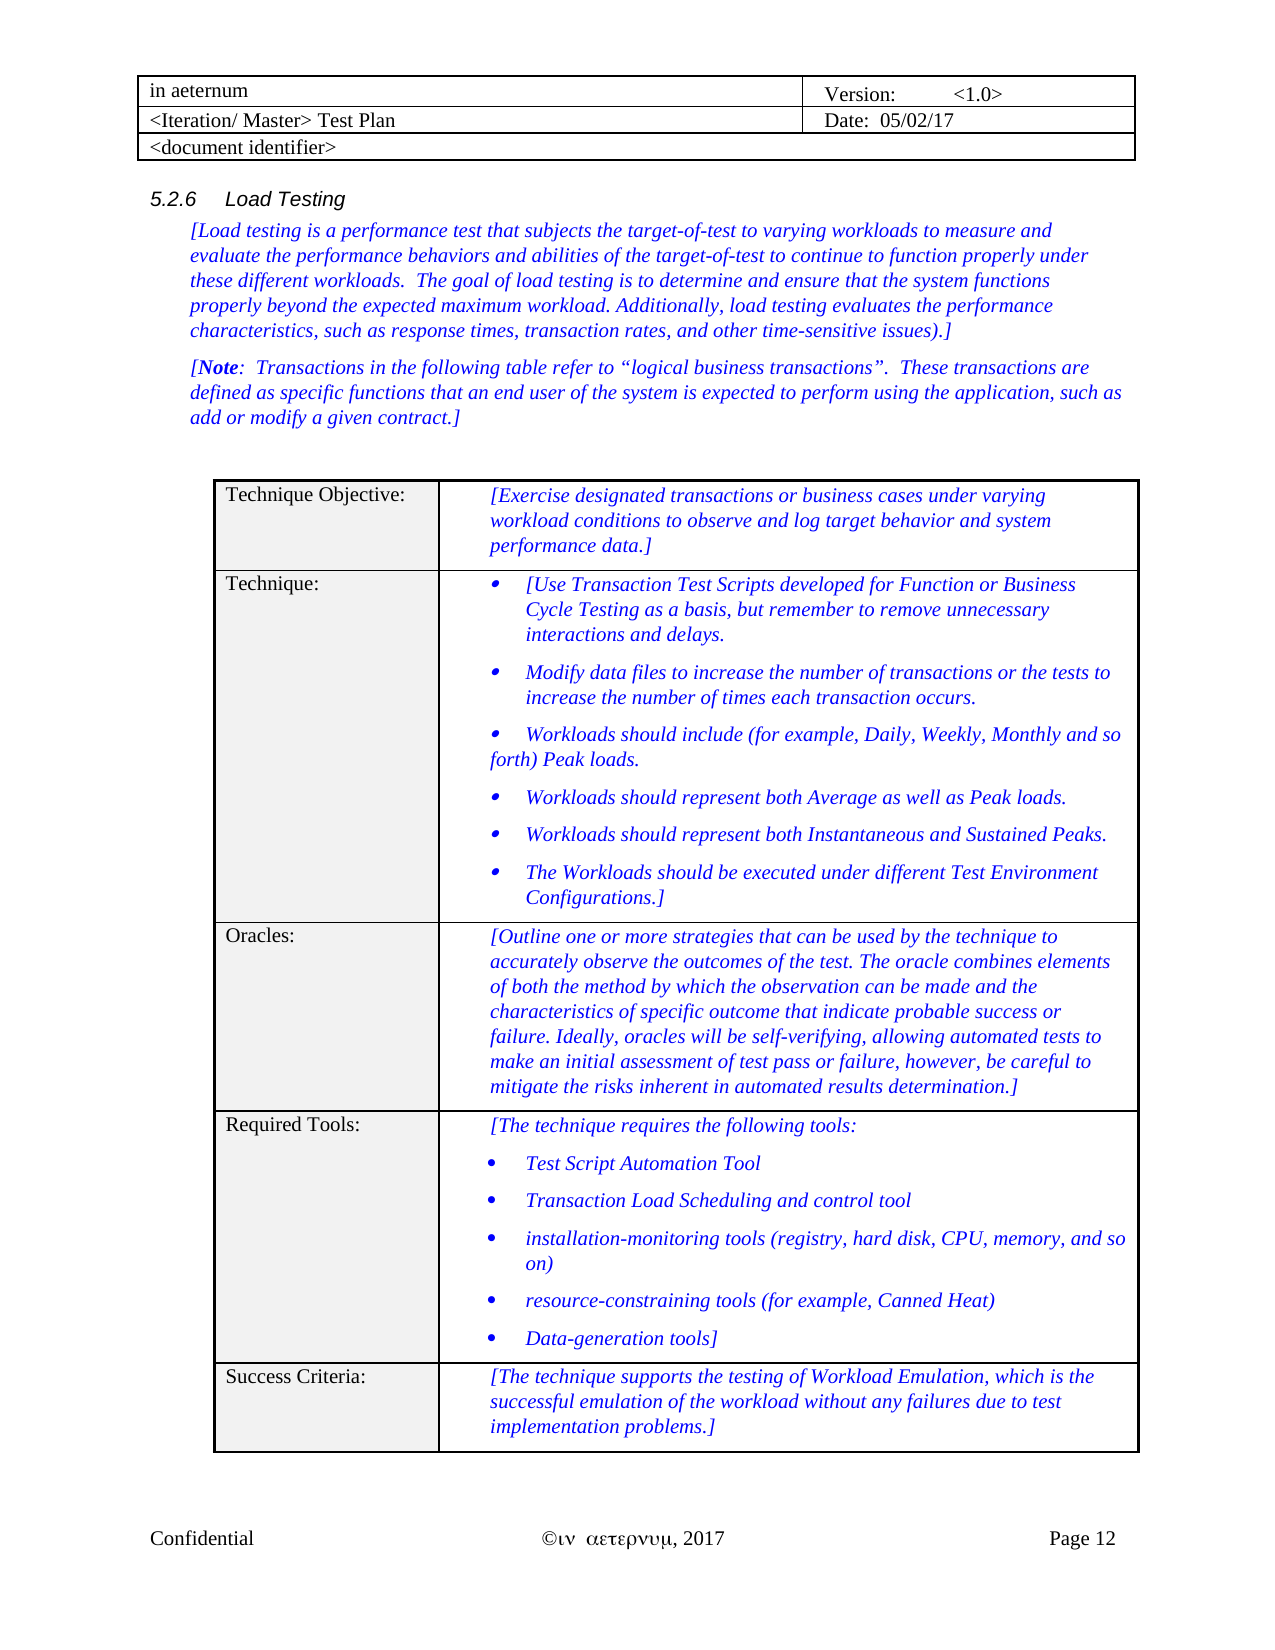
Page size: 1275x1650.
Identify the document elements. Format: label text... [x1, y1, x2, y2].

table_cell [The technique requires the following tools: Test Script Automation Tool Transaction Load Scheduling and control tool installation-monitoring tools (registry, hard disk, CPU, memory, and so on) resource-constraining tools (for example, Canned Heat) Data-generation tools] [440, 1112, 1137, 1362]
table_cell Required Tools: [216, 1112, 438, 1362]
table_header Technique Objective: [216, 482, 438, 570]
subtitle Load Testing [150, 185, 1125, 210]
text [Note: Transactions in the following table refer to “logical business transactions”. These transactions are defined as specific functions that an end user of the system is expected to perform using the application, such as add or modify a given contract.] [190, 354, 1125, 429]
table_cell Technique: [216, 571, 438, 921]
table_header [Exercise designated transactions or business cases under varying workload conditions to observe and log target behavior and system performance data.] [440, 482, 1137, 570]
table_cell [Outline one or more strategies that can be used by the technique to accurately observe the outcomes of the test. The oracle combines elements of both the method by which the observation can be made and the characteristics of specific outcome that indicate probable success or failure. Ideally, oracles will be self-verifying, allowing automated tests to make an initial assessment of test pass or failure, however, be careful to mitigate the risks inherent in automated results determination.] [440, 923, 1137, 1110]
table_cell Success Criteria: [216, 1364, 438, 1451]
text [Load testing is a performance test that subjects the target-of-test to varying workloads to measure and evaluate the performance behaviors and abilities of the target-of-test to continue to function properly under these different workloads. The goal of load testing is to determine and ensure that the system functions properly beyond the expected maximum workload. Additionally, load testing evaluates the performance characteristics, such as response times, transaction rates, and other time-sensitive issues).] [190, 217, 1125, 342]
table_cell Oracles: [216, 923, 438, 1110]
table_cell [The technique supports the testing of Workload Emulation, which is the successful emulation of the workload without any failures due to test implementation problems.] [440, 1364, 1137, 1451]
table_cell  [Use Transaction Test Scripts developed for Function or Business Cycle Testing as a basis, but remember to remove unnecessary interactions and delays.  Modify data files to increase the number of transactions or the tests to increase the number of times each transaction occurs.  Workloads should include (for example, Daily, Weekly, Monthly and so forth) Peak loads.  Workloads should represent both Average as well as Peak loads.  Workloads should represent both Instantaneous and Sustained Peaks.  The Workloads should be executed under different Test Environment Configurations.] [440, 571, 1137, 921]
